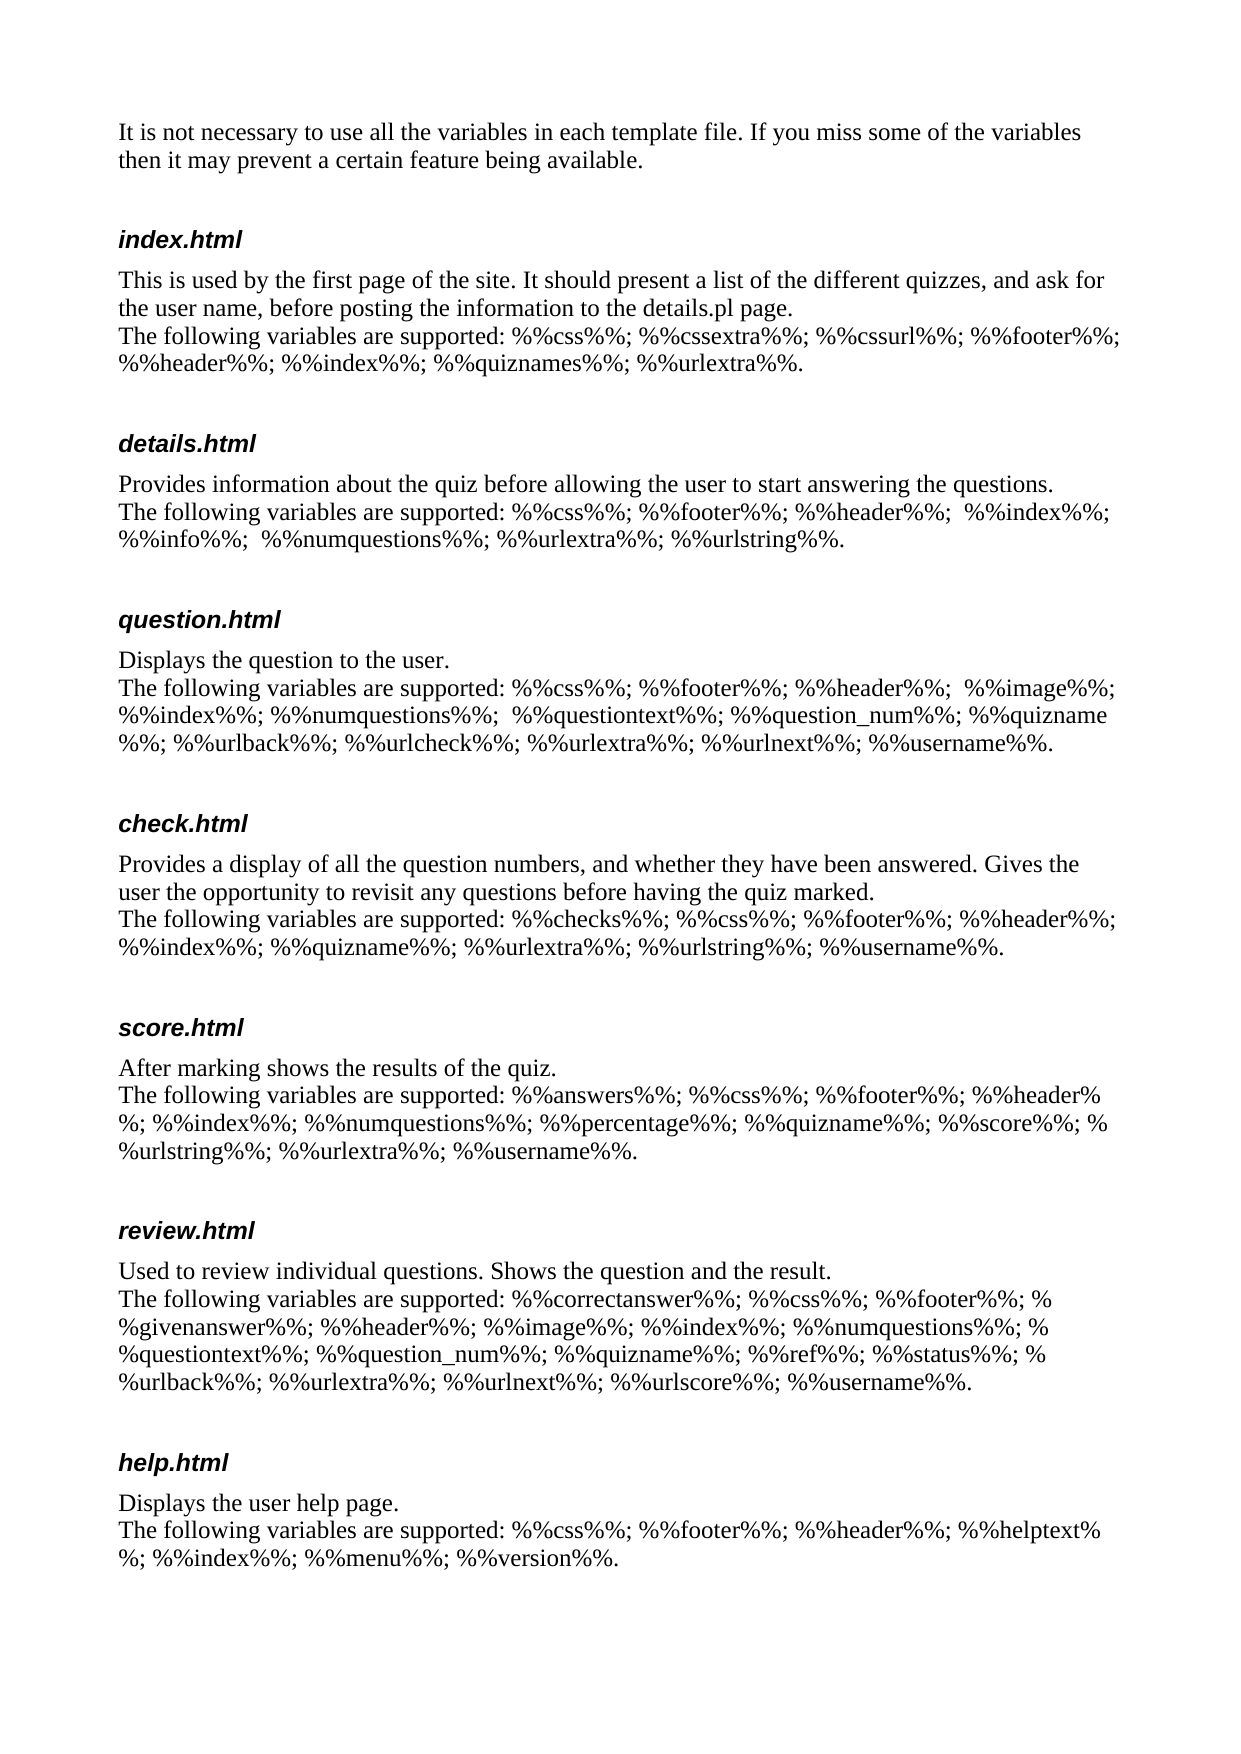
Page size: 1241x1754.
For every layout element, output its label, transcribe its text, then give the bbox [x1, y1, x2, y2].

text This is used by the first page of the site. It should present a list of the different quizzes, and ask for the user name, before posting the information to the details.pl page. [118, 266, 1122, 322]
subtitle score.html [118, 1013, 1122, 1041]
subtitle review.html [118, 1217, 1122, 1245]
subtitle details.html [118, 430, 1122, 458]
text After marking shows the results of the quiz. [118, 1054, 1122, 1081]
text Provides information about the quiz before allowing the user to start answering the questions. [118, 470, 1122, 498]
text The following variables are supported: %%answers%%; %%css%%; %%footer%%; %%header%%; %%index%%; %%numquestions%%; %%percentage%%; %%quizname%%; %%score%%; %%urlstring%%; %%urlextra%%; %%username%%. [118, 1081, 1122, 1164]
text Used to review individual questions. Shows the question and the result. [118, 1257, 1122, 1285]
text Provides a display of all the question numbers, and whether they have been answered. Gives the user the opportunity to revisit any questions before having the quiz marked. [118, 850, 1122, 905]
subtitle question.html [118, 606, 1122, 634]
subtitle help.html [118, 1449, 1122, 1476]
text The following variables are supported: %%checks%%; %%css%%; %%footer%%; %%header%%; %%index%%; %%quizname%%; %%urlextra%%; %%urlstring%%; %%username%%. [118, 905, 1122, 961]
text The following variables are supported: %%css%%; %%footer%%; %%header%%; %%image%%; %%index%%; %%numquestions%%; %%questiontext%%; %%question_num%%; %%quizname%%; %%urlback%%; %%urlcheck%%; %%urlextra%%; %%urlnext%%; %%username%%. [118, 674, 1122, 757]
text The following variables are supported: %%css%%; %%footer%%; %%header%%; %%helptext%%; %%index%%; %%menu%%; %%version%%. [118, 1517, 1122, 1572]
text The following variables are supported: %%correctanswer%%; %%css%%; %%footer%%; %%givenanswer%%; %%header%%; %%image%%; %%index%%; %%numquestions%%; %%questiontext%%; %%question_num%%; %%quizname%%; %%ref%%; %%status%%; %%urlback%%; %%urlextra%%; %%urlnext%%; %%urlscore%%; %%username%%. [118, 1285, 1122, 1396]
text The following variables are supported: %%css%%; %%cssextra%%; %%cssurl%%; %%footer%%; %%header%%; %%index%%; %%quiznames%%; %%urlextra%%. [118, 322, 1122, 377]
subtitle check.html [118, 810, 1122, 837]
text The following variables are supported: %%css%%; %%footer%%; %%header%%; %%index%%; %%info%%; %%numquestions%%; %%urlextra%%; %%urlstring%%. [118, 498, 1122, 553]
text It is not necessary to use all the variables in each template file. If you miss some of the variables then it may prevent a certain feature being available. [118, 118, 1122, 173]
text Displays the question to the user. [118, 646, 1122, 674]
subtitle index.html [118, 226, 1122, 254]
text Displays the user help page. [118, 1489, 1122, 1517]
